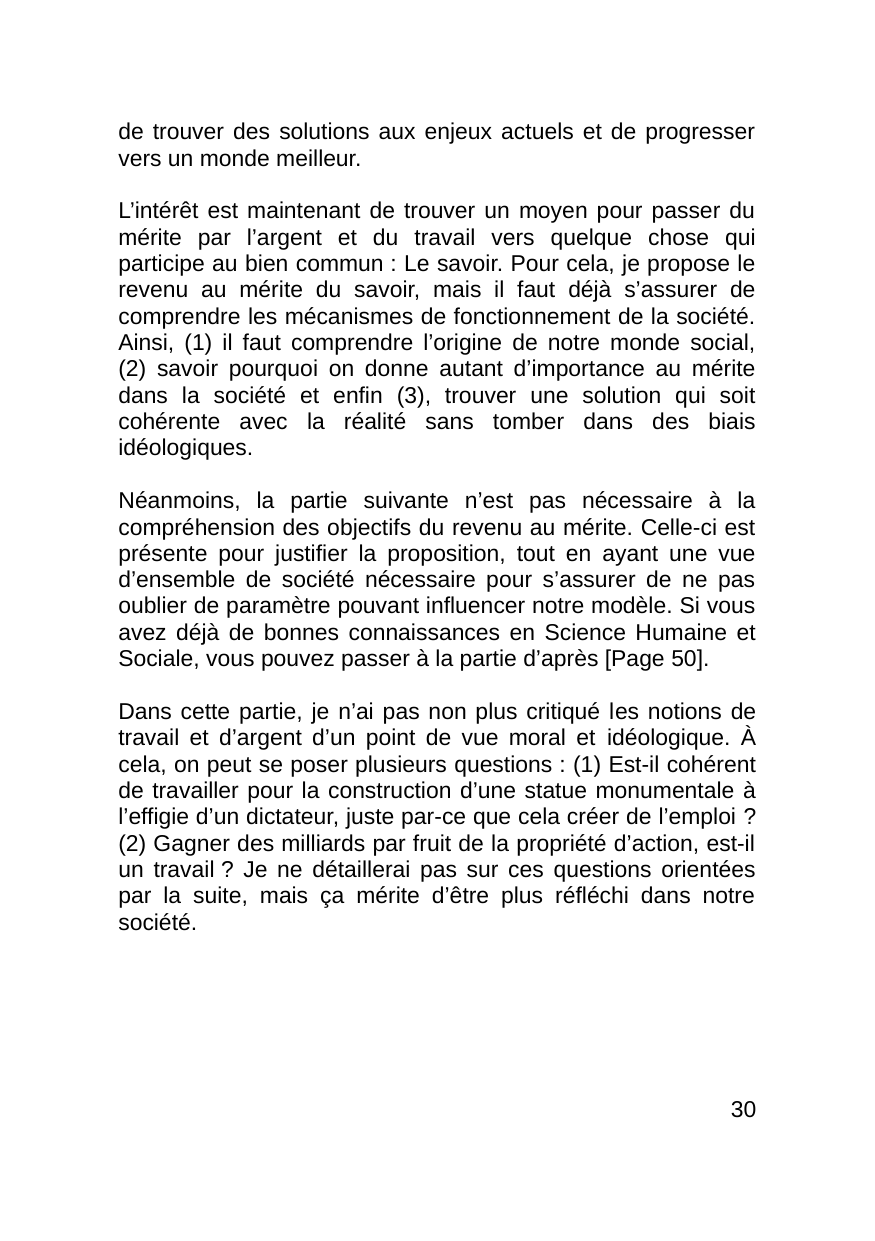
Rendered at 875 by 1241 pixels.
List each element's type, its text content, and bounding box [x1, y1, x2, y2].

text de trouver des solutions aux enjeux actuels et de progresser vers un monde meilleur. [118, 118, 756, 171]
text L’intérêt est maintenant de trouver un moyen pour passer du mérite par l’argent et du travail vers quelque chose qui participe au bien commun : Le savoir. Pour cela, je propose le revenu au mérite du savoir, mais il faut déjà s’assurer de comprendre les mécanismes de fonctionnement de la société. Ainsi, (1) il faut comprendre l’origine de notre monde social, (2) savoir pourquoi on donne autant d’importance au mérite dans la société et enfin (3), trouver une solution qui soit cohérente avec la réalité sans tomber dans des biais idéologiques. [118, 197, 756, 461]
text Dans cette partie, je n’ai pas non plus critiqué les notions de travail et d’argent d’un point de vue moral et idéologique. À cela, on peut se poser plusieurs questions : (1) Est-il cohérent de travailler pour la construction d’une statue monumentale à l’effigie d’un dictateur, juste par-ce que cela créer de l’emploi ? (2) Gagner des milliards par fruit de la propriété d’action, est-il un travail ? Je ne détaillerai pas sur ces questions orientées par la suite, mais ça mérite d’être plus réfléchi dans notre société. [118, 698, 756, 935]
text Néanmoins, la partie suivante n’est pas nécessaire à la compréhension des objectifs du revenu au mérite. Celle-ci est présente pour justifier la proposition, tout en ayant une vue d’ensemble de société nécessaire pour s’assurer de ne pas oublier de paramètre pouvant influencer notre modèle. Si vous avez déjà de bonnes connaissances en Science Humaine et Sociale, vous pouvez passer à la partie d’après [Page 50]. [118, 487, 756, 672]
